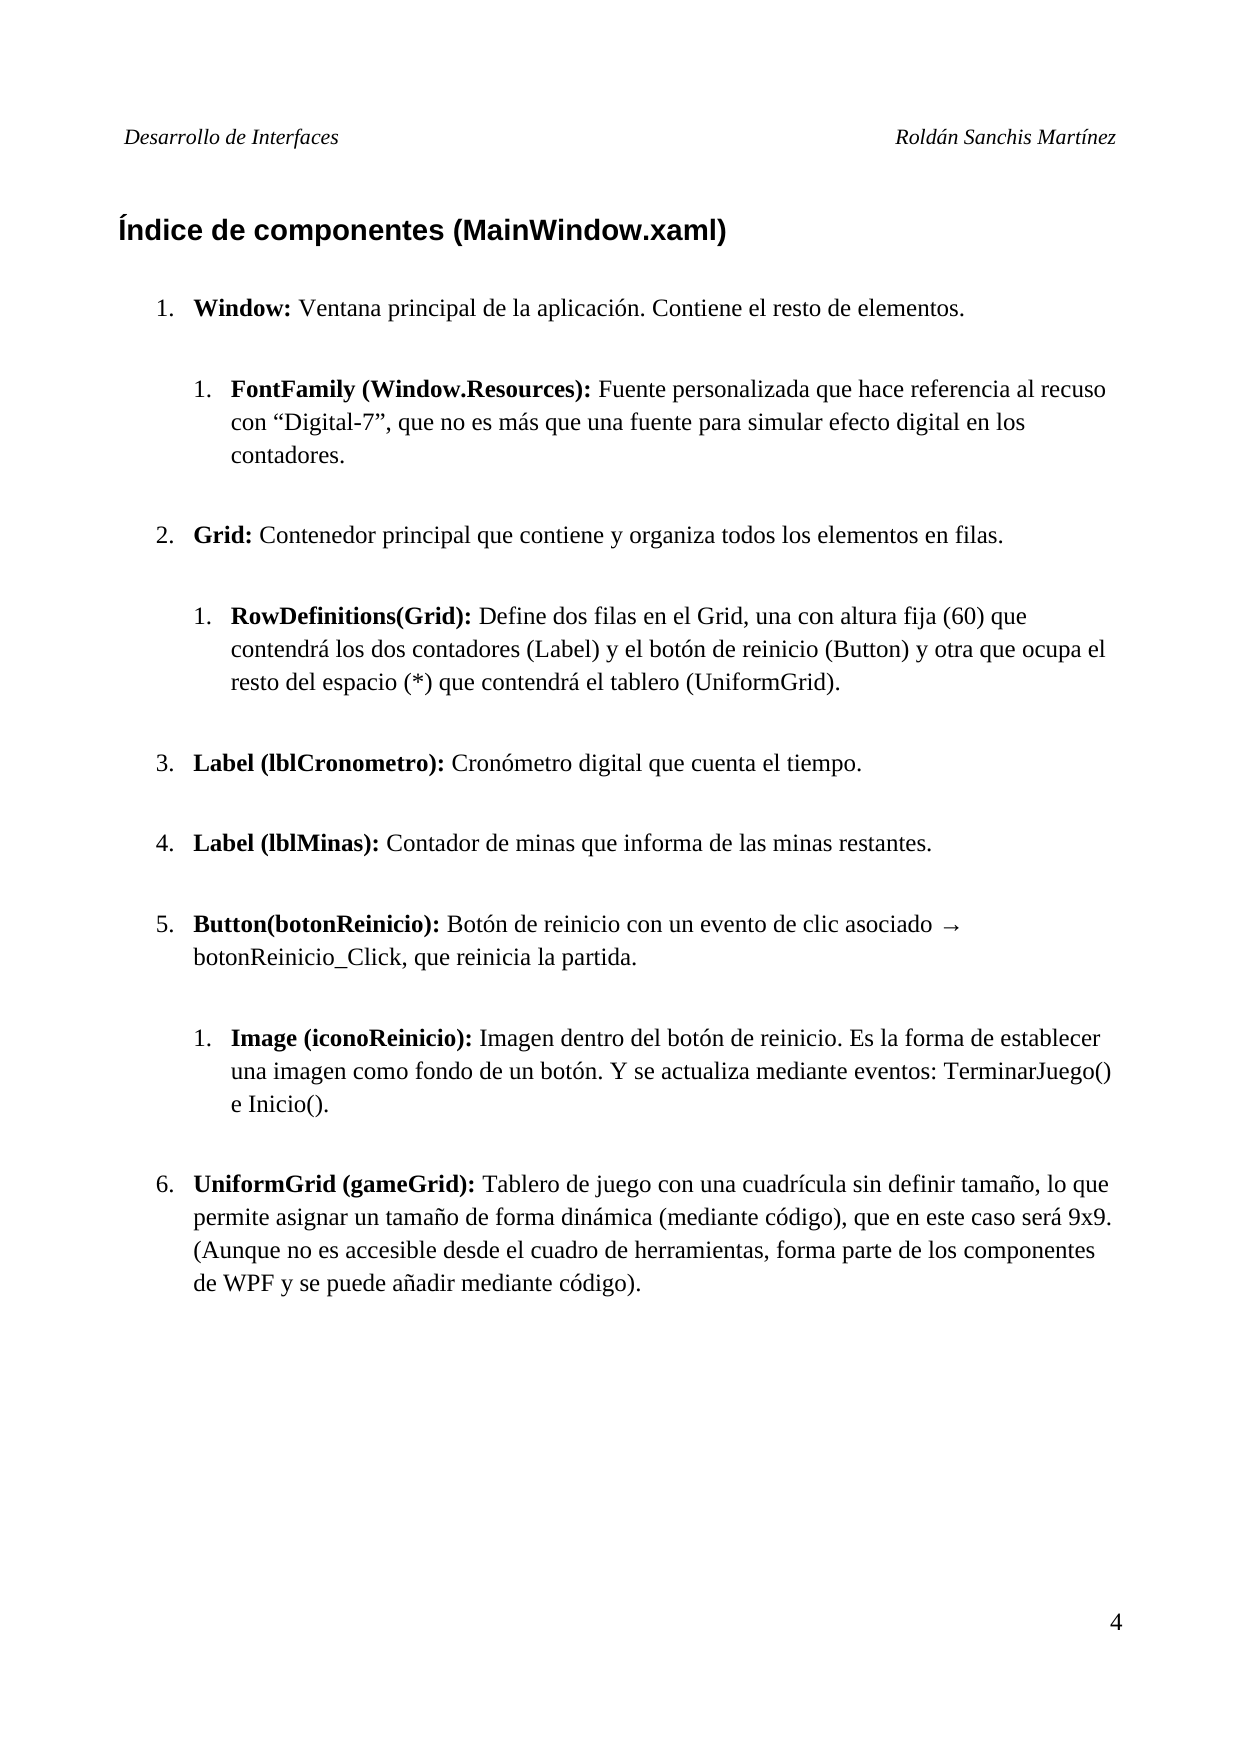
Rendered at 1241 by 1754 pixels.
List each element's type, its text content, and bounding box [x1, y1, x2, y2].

list Image (iconoReinicio): Imagen dentro del botón de reinicio. Es la forma de establecer una imagen como fondo de un botón. Y se actualiza mediante eventos: TerminarJuego() e Inicio(). [193, 1023, 1122, 1151]
subtitle Índice de componentes (MainWindow.xaml) [118, 213, 1122, 281]
list UniformGrid (gameGrid): Tablero de juego con una cuadrícula sin definir tamaño, lo que permite asignar un tamaño de forma dinámica (mediante código), que en este caso será 9x9. (Aunque no es accesible desde el cuadro de herramientas, forma parte de los componentes de WPF y se puede añadir mediante código). [156, 1169, 1122, 1528]
list RowDefinitions(Grid): Define dos filas en el Grid, una con altura fija (60) que contendrá los dos contadores (Label) y el botón de reinicio (Button) y otra que ocupa el resto del espacio (*) que contendrá el tablero (UniformGrid). [193, 601, 1122, 729]
list FontFamily (Window.Resources): Fuente personalizada que hace referencia al recuso con “Digital-7”, que no es más que una fuente para simular efecto digital en los contadores. [193, 374, 1122, 502]
list Button(botonReinicio): Botón de reinicio con un evento de clic asociado → botonReinicio_Click, que reinicia la partida. [156, 909, 1122, 1004]
list Label (lblCronometro): Cronómetro digital que cuenta el tiempo. [156, 748, 1122, 809]
list Grid: Contenedor principal que contiene y organiza todos los elementos en filas. [156, 521, 1122, 582]
list Label (lblMinas): Contador de minas que informa de las minas restantes. [156, 828, 1122, 890]
list Window: Ventana principal de la aplicación. Contiene el resto de elementos. [156, 293, 1122, 355]
